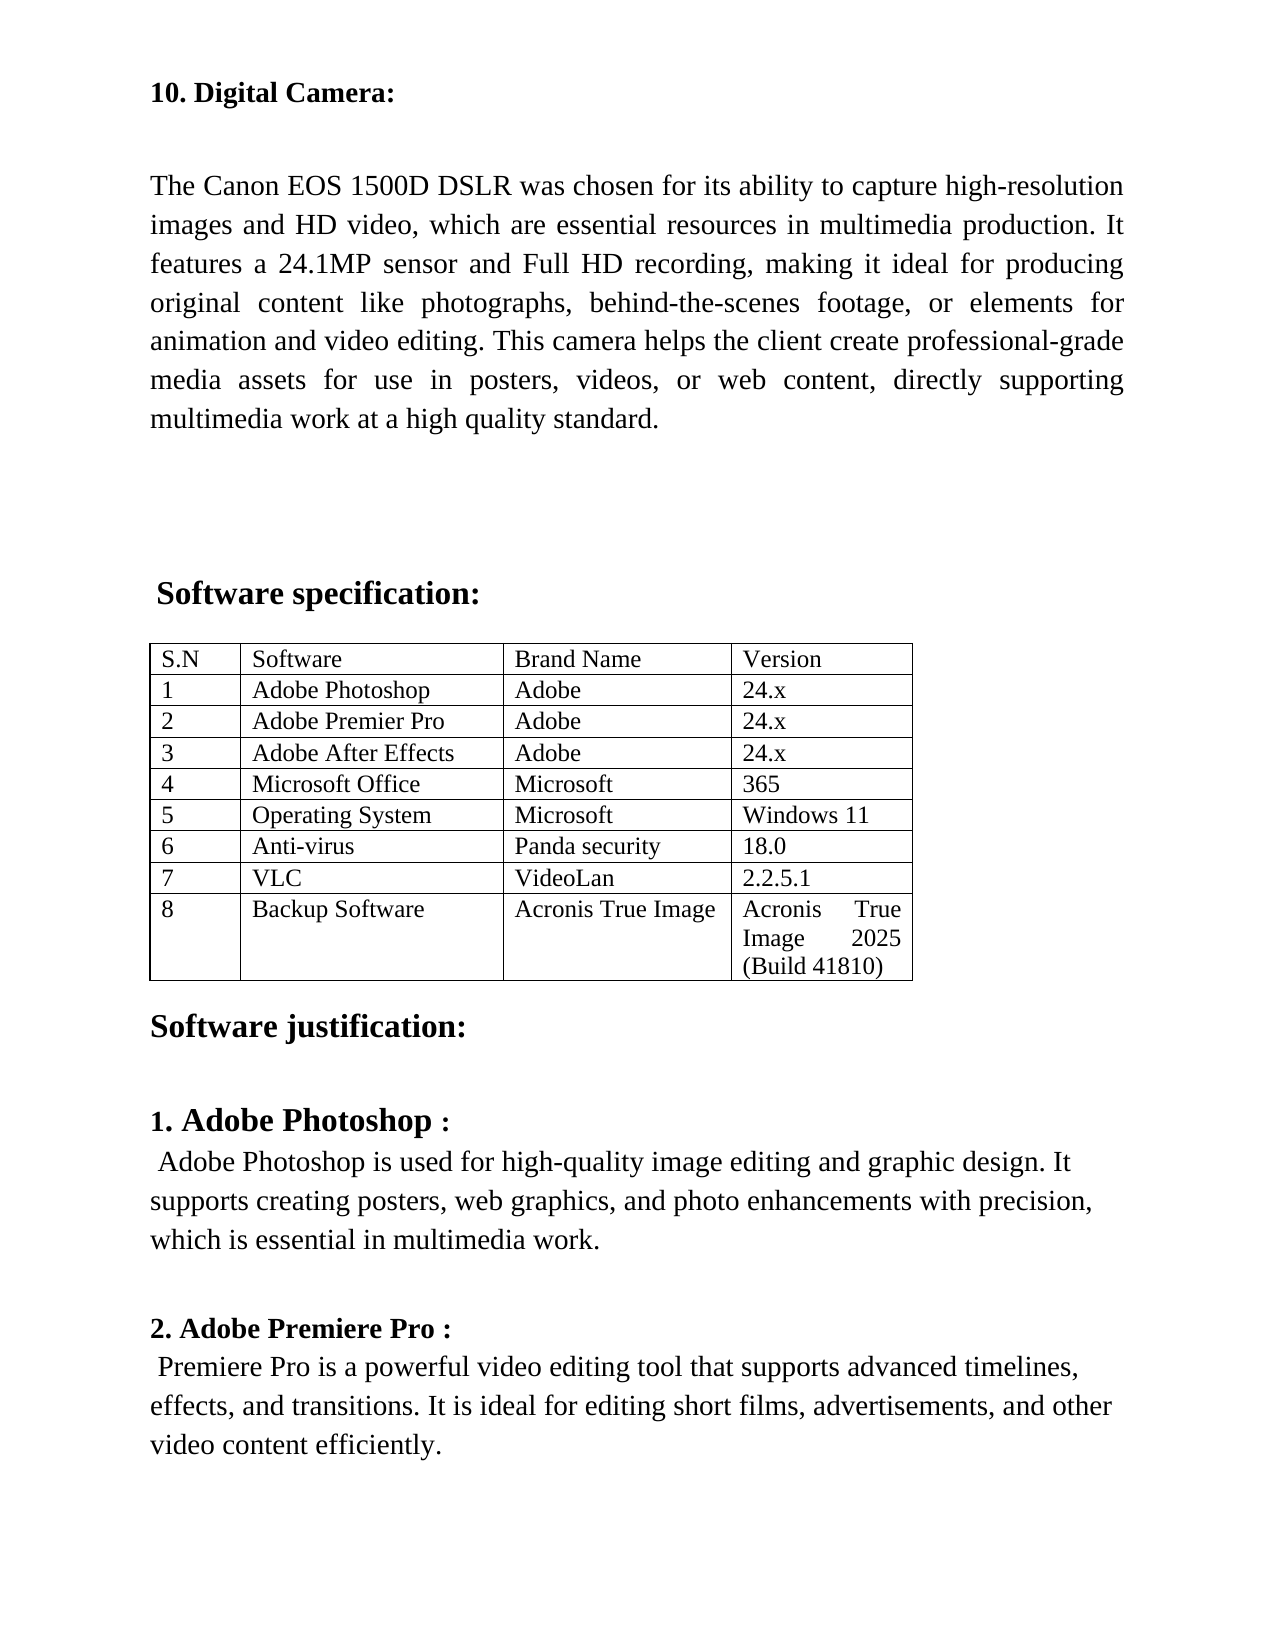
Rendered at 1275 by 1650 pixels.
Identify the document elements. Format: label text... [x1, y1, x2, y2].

table_cell 5 [151, 800, 240, 830]
text 1. Adobe Photoshop : Adobe Photoshop is used for high-quality image editing and graphic design. It supports creating posters, web graphics, and photo enhancements with precision, which is essential in multimedia work. [150, 1101, 1125, 1255]
table_cell VideoLan [504, 863, 731, 893]
table_cell 24.x [732, 675, 912, 705]
table_cell Adobe Premier Pro [241, 706, 503, 737]
table_header Brand Name [504, 644, 731, 674]
table_cell Microsoft [504, 800, 731, 830]
table_cell 18.0 [732, 831, 912, 862]
table_header Software [241, 644, 503, 674]
table_cell Adobe [504, 738, 731, 768]
table_cell 6 [151, 831, 240, 862]
table_cell Anti-virus [241, 831, 503, 862]
table_cell 2.2.5.1 [732, 863, 912, 893]
table_cell 7 [151, 863, 240, 893]
table_cell Windows 11 [732, 800, 912, 830]
table_cell 1 [151, 675, 240, 705]
table_cell Adobe [504, 706, 731, 737]
table_cell Backup Software [241, 894, 503, 980]
text Software justification: [150, 1006, 1125, 1044]
table_cell 3 [151, 738, 240, 768]
table_cell Microsoft Office [241, 769, 503, 799]
table_header S.N [151, 644, 240, 674]
table_cell Acronis True Image [504, 894, 731, 980]
table_cell Adobe After Effects [241, 738, 503, 768]
table_cell Acronis True Image 2025 (Build 41810) [732, 894, 912, 980]
table_cell 24.x [732, 706, 912, 737]
text 10. Digital Camera: [150, 75, 1125, 108]
table_cell Panda security [504, 831, 731, 862]
table_cell Adobe [504, 675, 731, 705]
table_cell 24.x [732, 738, 912, 768]
table_header Version [732, 644, 912, 674]
table_cell Operating System [241, 800, 503, 830]
text Software specification: [150, 573, 1125, 612]
table_cell Adobe Photoshop [241, 675, 503, 705]
table_cell 2 [151, 706, 240, 737]
table_cell Microsoft [504, 769, 731, 799]
table_cell 8 [151, 894, 240, 980]
table_cell 4 [151, 769, 240, 799]
text The Canon EOS 1500D DSLR was chosen for its ability to capture high-resolution images and HD video, which are essential resources in multimedia production. It features a 24.1MP sensor and Full HD recording, making it ideal for producing original content like photographs, behind-the-scenes footage, or elements for animation and video editing. This camera helps the client create professional-grade media assets for use in posters, videos, or web content, directly supporting multimedia work at a high quality standard. [150, 168, 1125, 435]
table_cell VLC [241, 863, 503, 893]
text 2. Adobe Premiere Pro : Premiere Pro is a powerful video editing tool that supports advanced timelines, effects, and transitions. It is ideal for editing short films, advertisements, and other video content efficiently. [150, 1311, 1125, 1461]
table_cell 365 [732, 769, 912, 799]
